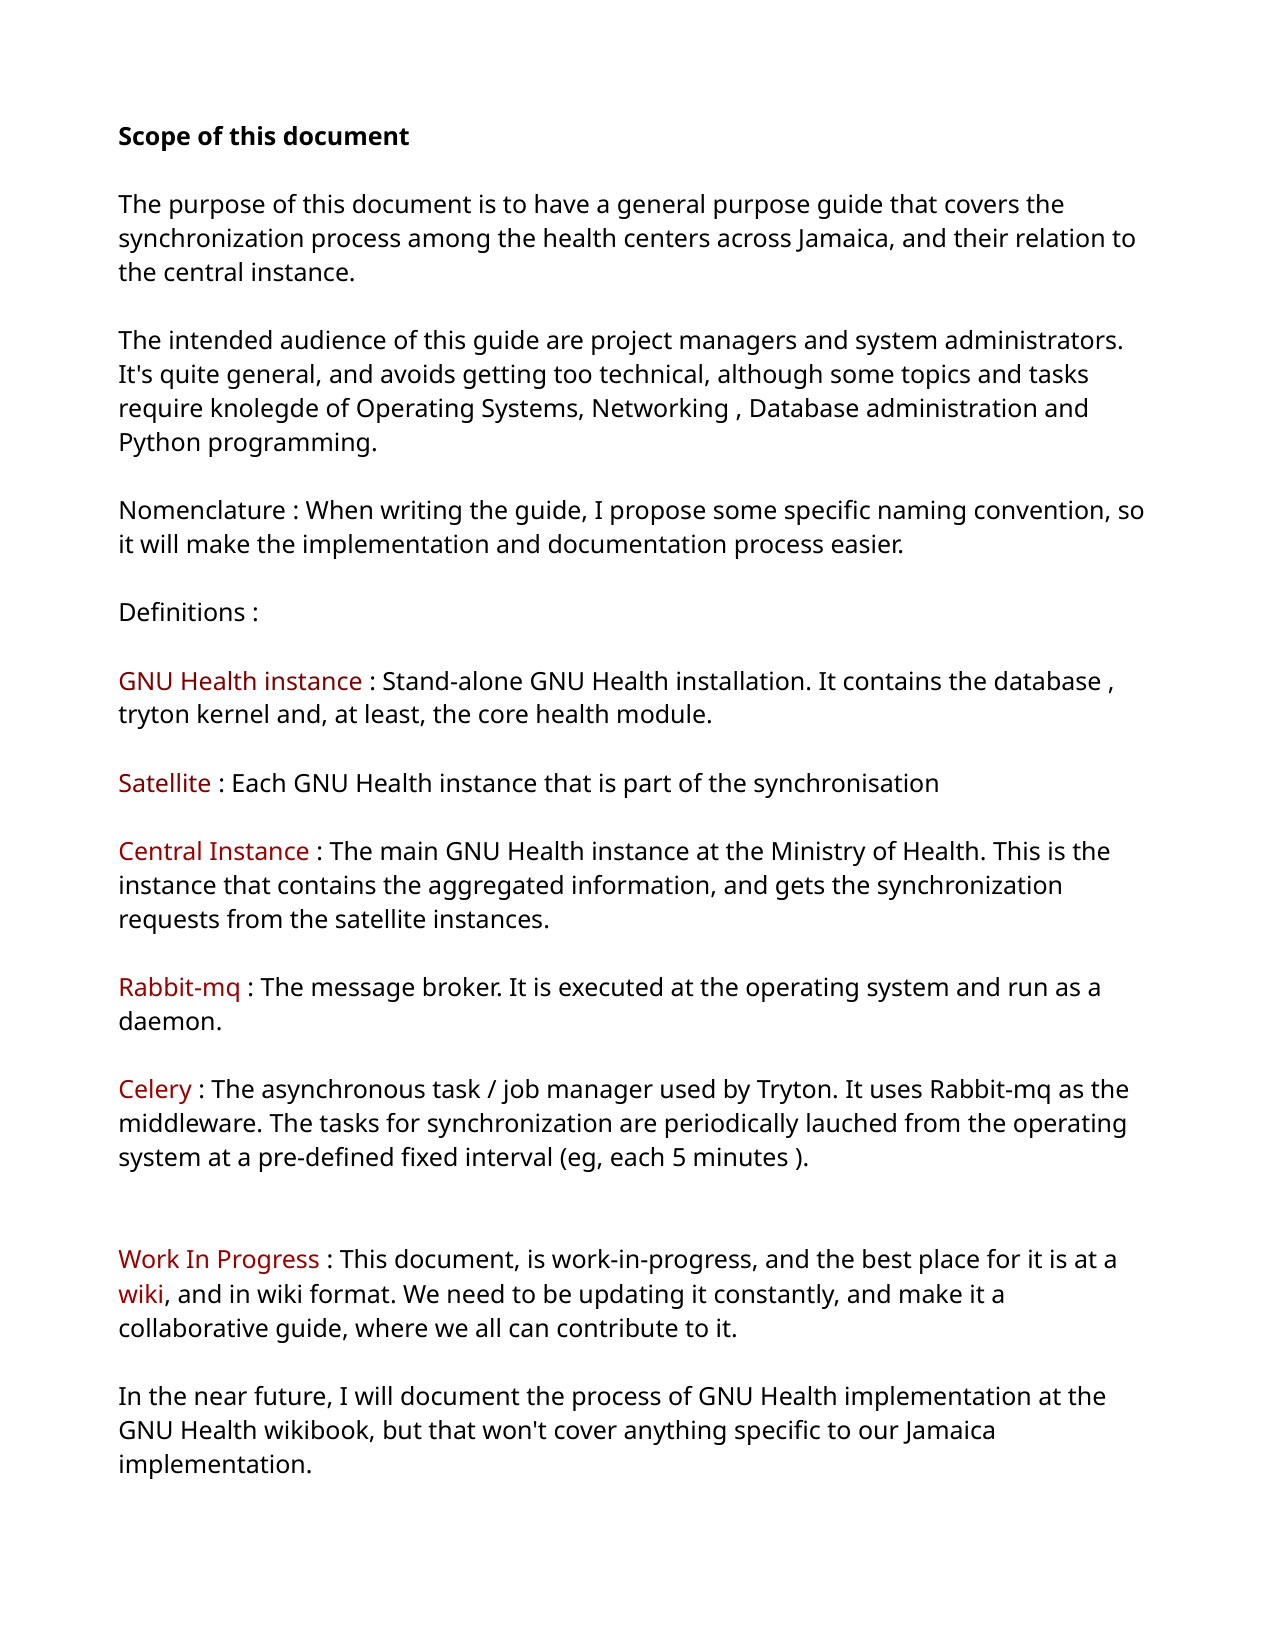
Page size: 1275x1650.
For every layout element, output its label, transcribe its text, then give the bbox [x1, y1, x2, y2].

text The purpose of this document is to have a general purpose guide that covers the synchronization process among the health centers across Jamaica, and their relation to the central instance. [118, 186, 1157, 288]
text Definitions : [118, 595, 1157, 629]
text The intended audience of this guide are project managers and system administrators. It's quite general, and avoids getting too technical, although some topics and tasks require knolegde of Operating Systems, Networking , Database administration and Python programming. [118, 322, 1157, 459]
text Work In Progress : This document, is work-in-progress, and the best place for it is at a wiki, and in wiki format. We need to be updating it constantly, and make it a collaborative guide, where we all can contribute to it. [118, 1242, 1157, 1344]
text GNU Health instance : Stand-alone GNU Health installation. It contains the database , tryton kernel and, at least, the core health module. [118, 663, 1157, 731]
text Celery : The asynchronous task / job manager used by Tryton. It uses Rabbit-mq as the middleware. The tasks for synchronization are periodically lauched from the operating system at a pre-defined fixed interval (eg, each 5 minutes ). [118, 1072, 1157, 1174]
text Rabbit-mq : The message broker. It is executed at the operating system and run as a daemon. [118, 970, 1157, 1038]
text Scope of this document [118, 118, 1157, 152]
text Nomenclature : When writing the guide, I propose some specific naming convention, so it will make the implementation and documentation process easier. [118, 493, 1157, 561]
text In the near future, I will document the process of GNU Health implementation at the GNU Health wikibook, but that won't cover anything specific to our Jamaica implementation. [118, 1378, 1157, 1481]
text Satellite : Each GNU Health instance that is part of the synchronisation [118, 765, 1157, 799]
text Central Instance : The main GNU Health instance at the Ministry of Health. This is the instance that contains the aggregated information, and gets the synchronization requests from the satellite instances. [118, 833, 1157, 936]
